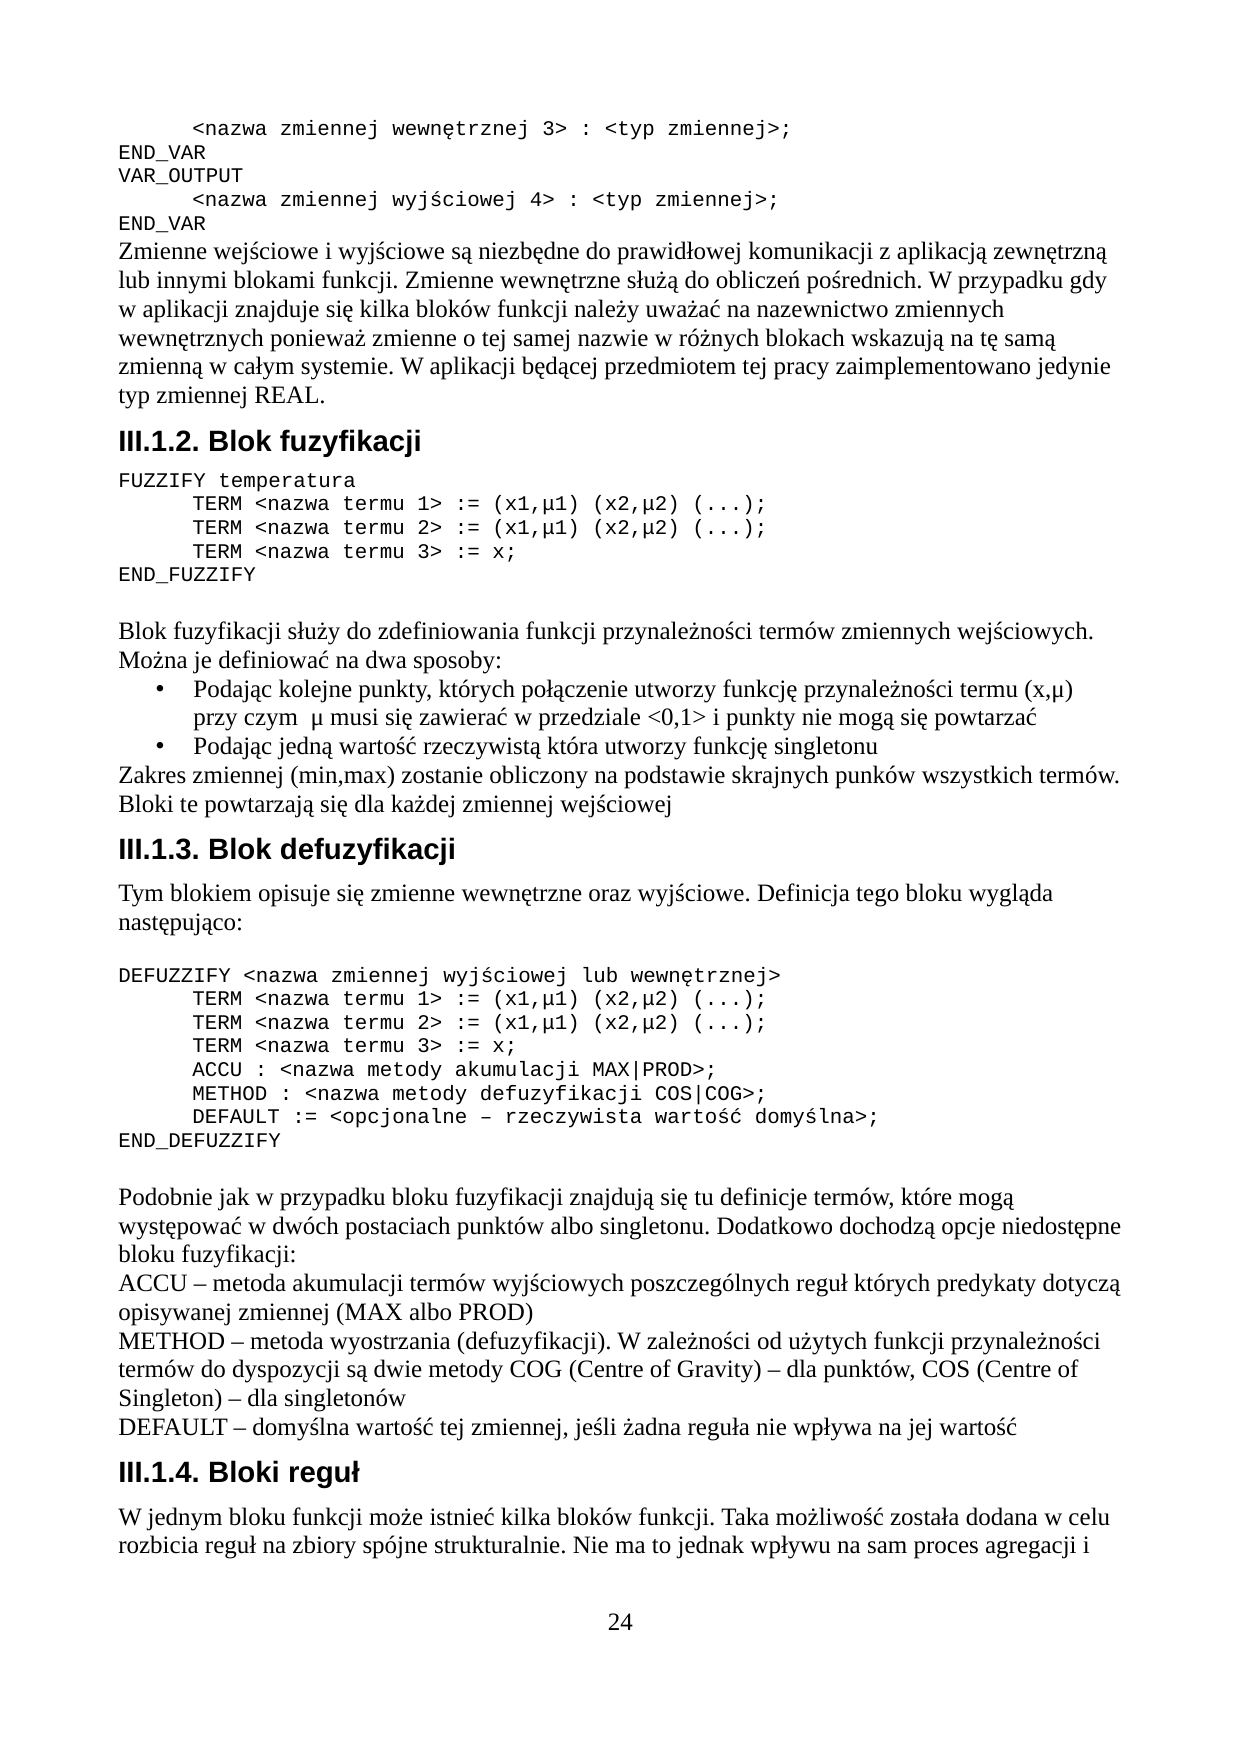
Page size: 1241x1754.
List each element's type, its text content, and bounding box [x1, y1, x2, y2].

text DEFUZZIFY <nazwa zmiennej wyjściowej lub wewnętrznej> [118, 964, 1122, 988]
text W jednym bloku funkcji może istnieć kilka bloków funkcji. Taka możliwość została dodana w celu rozbicia reguł na zbiory spójne strukturalnie. Nie ma to jednak wpływu na sam proces agregacji i [118, 1502, 1122, 1559]
text ACCU – metoda akumulacji termów wyjściowych poszczególnych reguł których predykaty dotyczą opisywanej zmiennej (MAX albo PROD) [118, 1268, 1122, 1326]
text <nazwa zmiennej wewnętrznej 3> : <typ zmiennej>; [118, 118, 1122, 142]
text END_VAR [118, 213, 1122, 236]
text ACCU : <nazwa metody akumulacji MAX|PROD>; [118, 1059, 1122, 1083]
text METHOD – metoda wyostrzania (defuzyfikacji). W zależności od użytych funkcji przynależności termów do dyspozycji są dwie metody COG (Centre of Gravity) – dla punktów, COS (Centre of Singleton) – dla singletonów [118, 1326, 1122, 1412]
subtitle Bloki reguł [118, 1455, 1122, 1489]
text Blok fuzyfikacji służy do zdefiniowania funkcji przynależności termów zmiennych wejściowych. Można je definiować na dwa sposoby: [118, 616, 1122, 674]
list Podając jedną wartość rzeczywistą która utworzy funkcję singletonu [156, 731, 1122, 760]
text Zakres zmiennej (min,max) zostanie obliczony na podstawie skrajnych punków wszystkich termów. Bloki te powtarzają się dla każdej zmiennej wejściowej [118, 760, 1122, 817]
list Podając kolejne punkty, których połączenie utworzy funkcję przynależności termu (x,μ) przy czym μ musi się zawierać w przedziale <0,1> i punkty nie mogą się powtarzać [156, 674, 1122, 731]
text END_VAR [118, 142, 1122, 165]
text TERM <nazwa termu 1> := (x1,μ1) (x2,μ2) (...); [118, 988, 1122, 1012]
text Podobnie jak w przypadku bloku fuzyfikacji znajdują się tu definicje termów, które mogą występować w dwóch postaciach punktów albo singletonu. Dodatkowo dochodzą opcje niedostępne bloku fuzyfikacji: [118, 1182, 1122, 1268]
text END_FUZZIFY [118, 564, 1122, 588]
text Zmienne wejściowe i wyjściowe są niezbędne do prawidłowej komunikacji z aplikacją zewnętrzną lub innymi blokami funkcji. Zmienne wewnętrzne służą do obliczeń pośrednich. W przypadku gdy w aplikacji znajduje się kilka bloków funkcji należy uważać na nazewnictwo zmiennych wewnętrznych ponieważ zmienne o tej samej nazwie w różnych blokach wskazują na tę samą zmienną w całym systemie. W aplikacji będącej przedmiotem tej pracy zaimplementowano jedynie typ zmiennej REAL. [118, 236, 1122, 409]
text Tym blokiem opisuje się zmienne wewnętrzne oraz wyjściowe. Definicja tego bloku wygląda następująco: [118, 878, 1122, 936]
text <nazwa zmiennej wyjściowej 4> : <typ zmiennej>; [118, 189, 1122, 213]
subtitle Blok defuzyfikacji [118, 832, 1122, 866]
text FUZZIFY temperatura [118, 470, 1122, 493]
text DEFAULT := <opcjonalne – rzeczywista wartość domyślna>; [118, 1106, 1122, 1130]
text TERM <nazwa termu 1> := (x1,μ1) (x2,μ2) (...); [118, 493, 1122, 517]
text METHOD : <nazwa metody defuzyfikacji COS|COG>; [118, 1083, 1122, 1106]
text TERM <nazwa termu 3> := x; [118, 1036, 1122, 1059]
subtitle Blok fuzyfikacji [118, 423, 1122, 457]
text TERM <nazwa termu 3> := x; [118, 541, 1122, 564]
text VAR_OUTPUT [118, 165, 1122, 189]
text DEFAULT – domyślna wartość tej zmiennej, jeśli żadna reguła nie wpływa na jej wartość [118, 1412, 1122, 1441]
text END_DEFUZZIFY [118, 1130, 1122, 1154]
text TERM <nazwa termu 2> := (x1,μ1) (x2,μ2) (...); [118, 1012, 1122, 1036]
text TERM <nazwa termu 2> := (x1,μ1) (x2,μ2) (...); [118, 517, 1122, 541]
